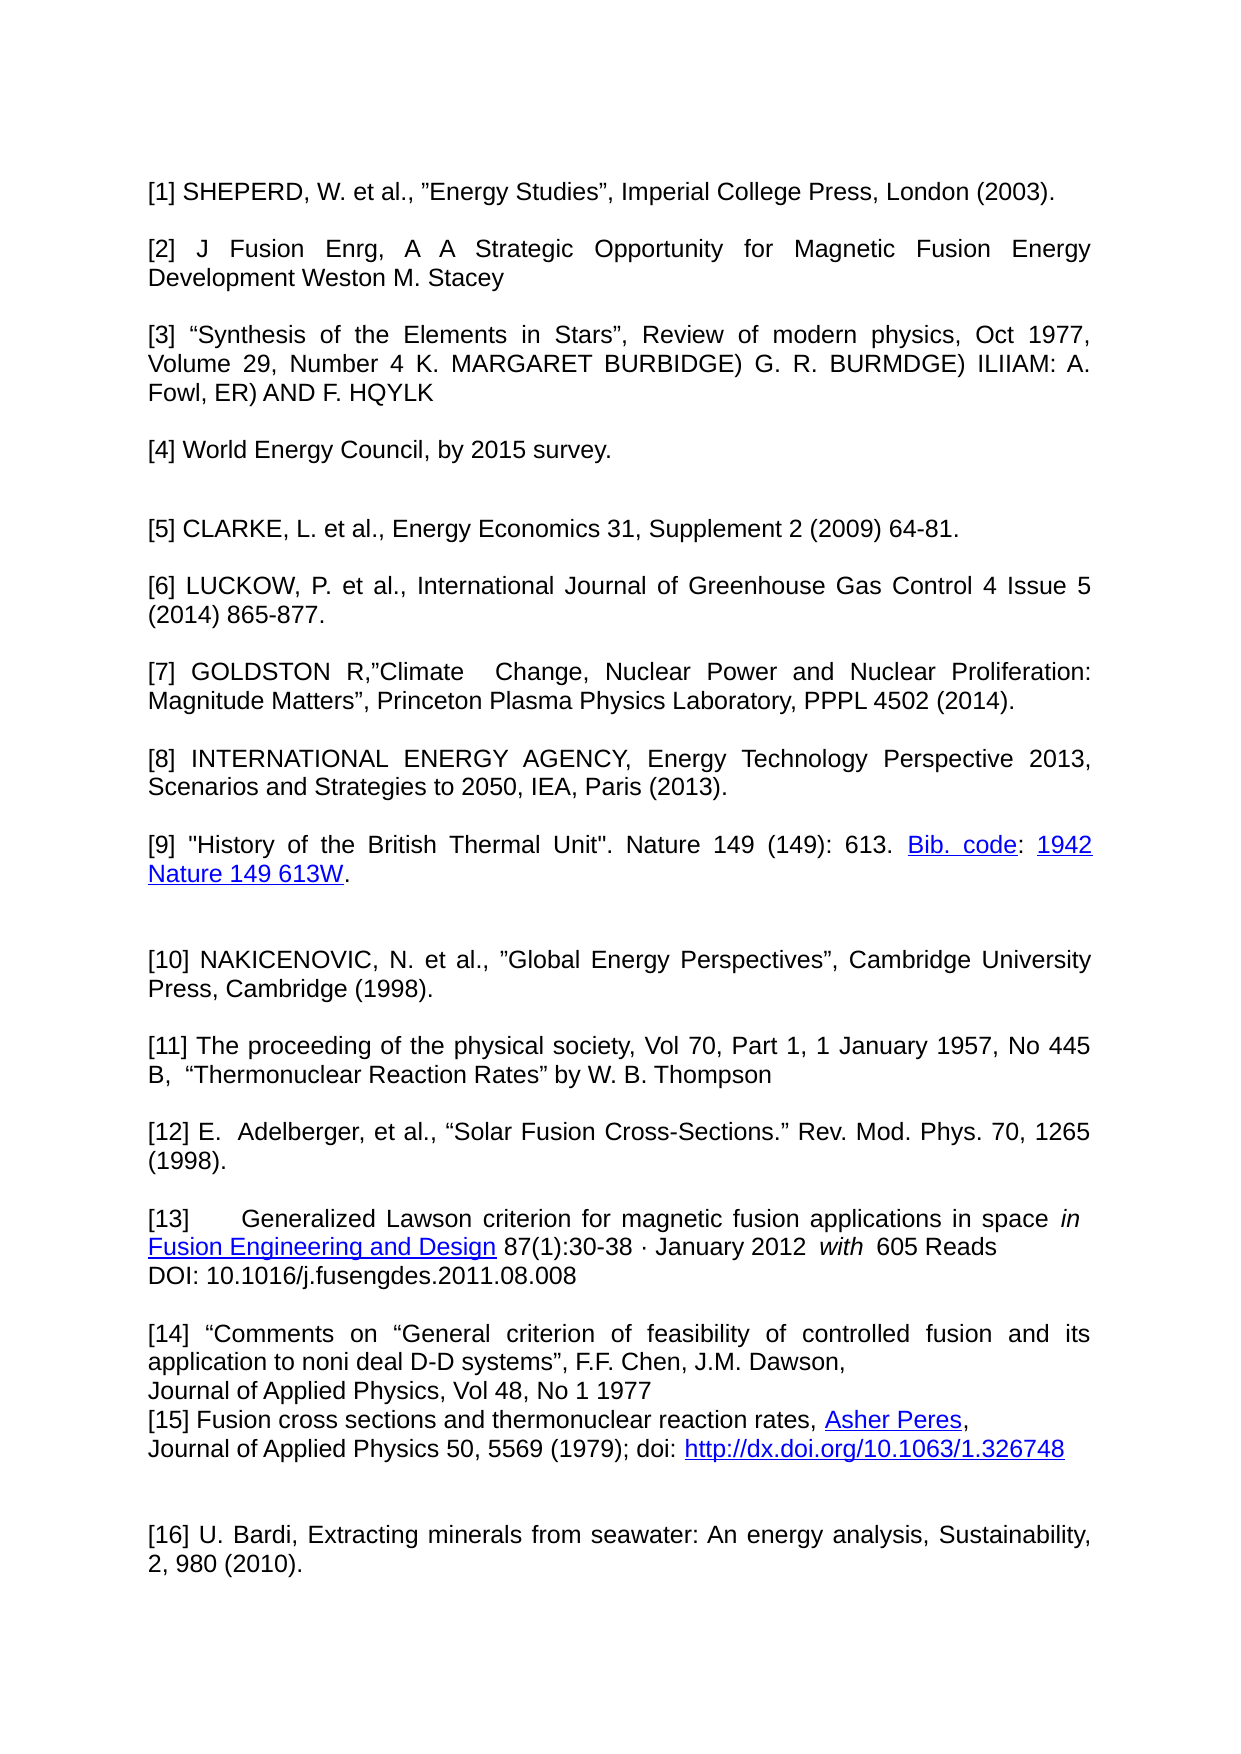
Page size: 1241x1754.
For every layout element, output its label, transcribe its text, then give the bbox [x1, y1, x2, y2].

text [11] The proceeding of the physical society, Vol 70, Part 1, 1 January 1957, No 445 B, “Thermonuclear Reaction Rates” by W. B. Thompson [148, 1031, 1092, 1088]
text Journal of Applied Physics, Vol 48, No 1 1977 [148, 1376, 1092, 1405]
text [5] CLARKE, L. et al., Energy Economics 31, Supplement 2 (2009) 64-81. [148, 513, 1092, 542]
text [3] “Synthesis of the Elements in Stars”, Review of modern physics, Oct 1977, Volume 29, Number 4 K. MARGARET BURBIDGE) G. R. BURMDGE) ILIIAM: A. Fowl, ER) AND F. HQYLK [148, 320, 1092, 406]
text [8] INTERNATIONAL ENERGY AGENCY, Energy Technology Perspective 2013, Scenarios and Strategies to 2050, IEA, Paris (2013). [148, 743, 1092, 801]
text DOI: 10.1016/j.fusengdes.2011.08.008 [148, 1261, 1092, 1290]
text [1] SHEPERD, W. et al., ”Energy Studies”, Imperial College Press, London (2003). [148, 176, 1092, 205]
text [7] GOLDSTON R,”Climate Change, Nuclear Power and Nuclear Proliferation: Magnitude Matters”, Princeton Plasma Physics Laboratory, PPPL 4502 (2014). [148, 657, 1092, 715]
text Journal of Applied Physics 50, 5569 (1979); doi: http://dx.doi.org/10.1063/1.326748 [148, 1433, 1092, 1462]
text [13] Generalized Lawson criterion for magnetic fusion applications in space in Fusion Engineering and Design 87(1):30-38 · January 2012 with 605 Reads [148, 1203, 1092, 1261]
text [10] NAKICENOVIC, N. et al., ”Global Energy Perspectives”, Cambridge University Press, Cambridge (1998). [148, 945, 1092, 1002]
text [6] LUCKOW, P. et al., International Journal of Greenhouse Gas Control 4 Issue 5 (2014) 865-877. [148, 571, 1092, 628]
subtitle [15] Fusion cross sections and thermonuclear reaction rates, Asher Peres, [148, 1405, 1092, 1433]
text [4] World Energy Council, by 2015 survey. [148, 435, 1092, 464]
text [2] J Fusion Enrg, A A Strategic Opportunity for Magnetic Fusion Energy Development Weston M. Stacey [148, 234, 1092, 291]
text [9] "History of the British Thermal Unit". Nature 149 (149): 613. Bib. code: 1942 Nature 149 613W. [148, 830, 1092, 887]
text [16] U. Bardi, Extracting minerals from seawater: An energy analysis, Sustainability, 2, 980 (2010). [148, 1520, 1092, 1577]
text [12] E. Adelberger, et al., “Solar Fusion Cross-Sections.” Rev. Mod. Phys. 70, 1265 (1998). [148, 1117, 1092, 1175]
text [14] “Comments on “General criterion of feasibility of controlled fusion and its application to noni deal D-D systems”, F.F. Chen, J.M. Dawson, [148, 1318, 1092, 1376]
